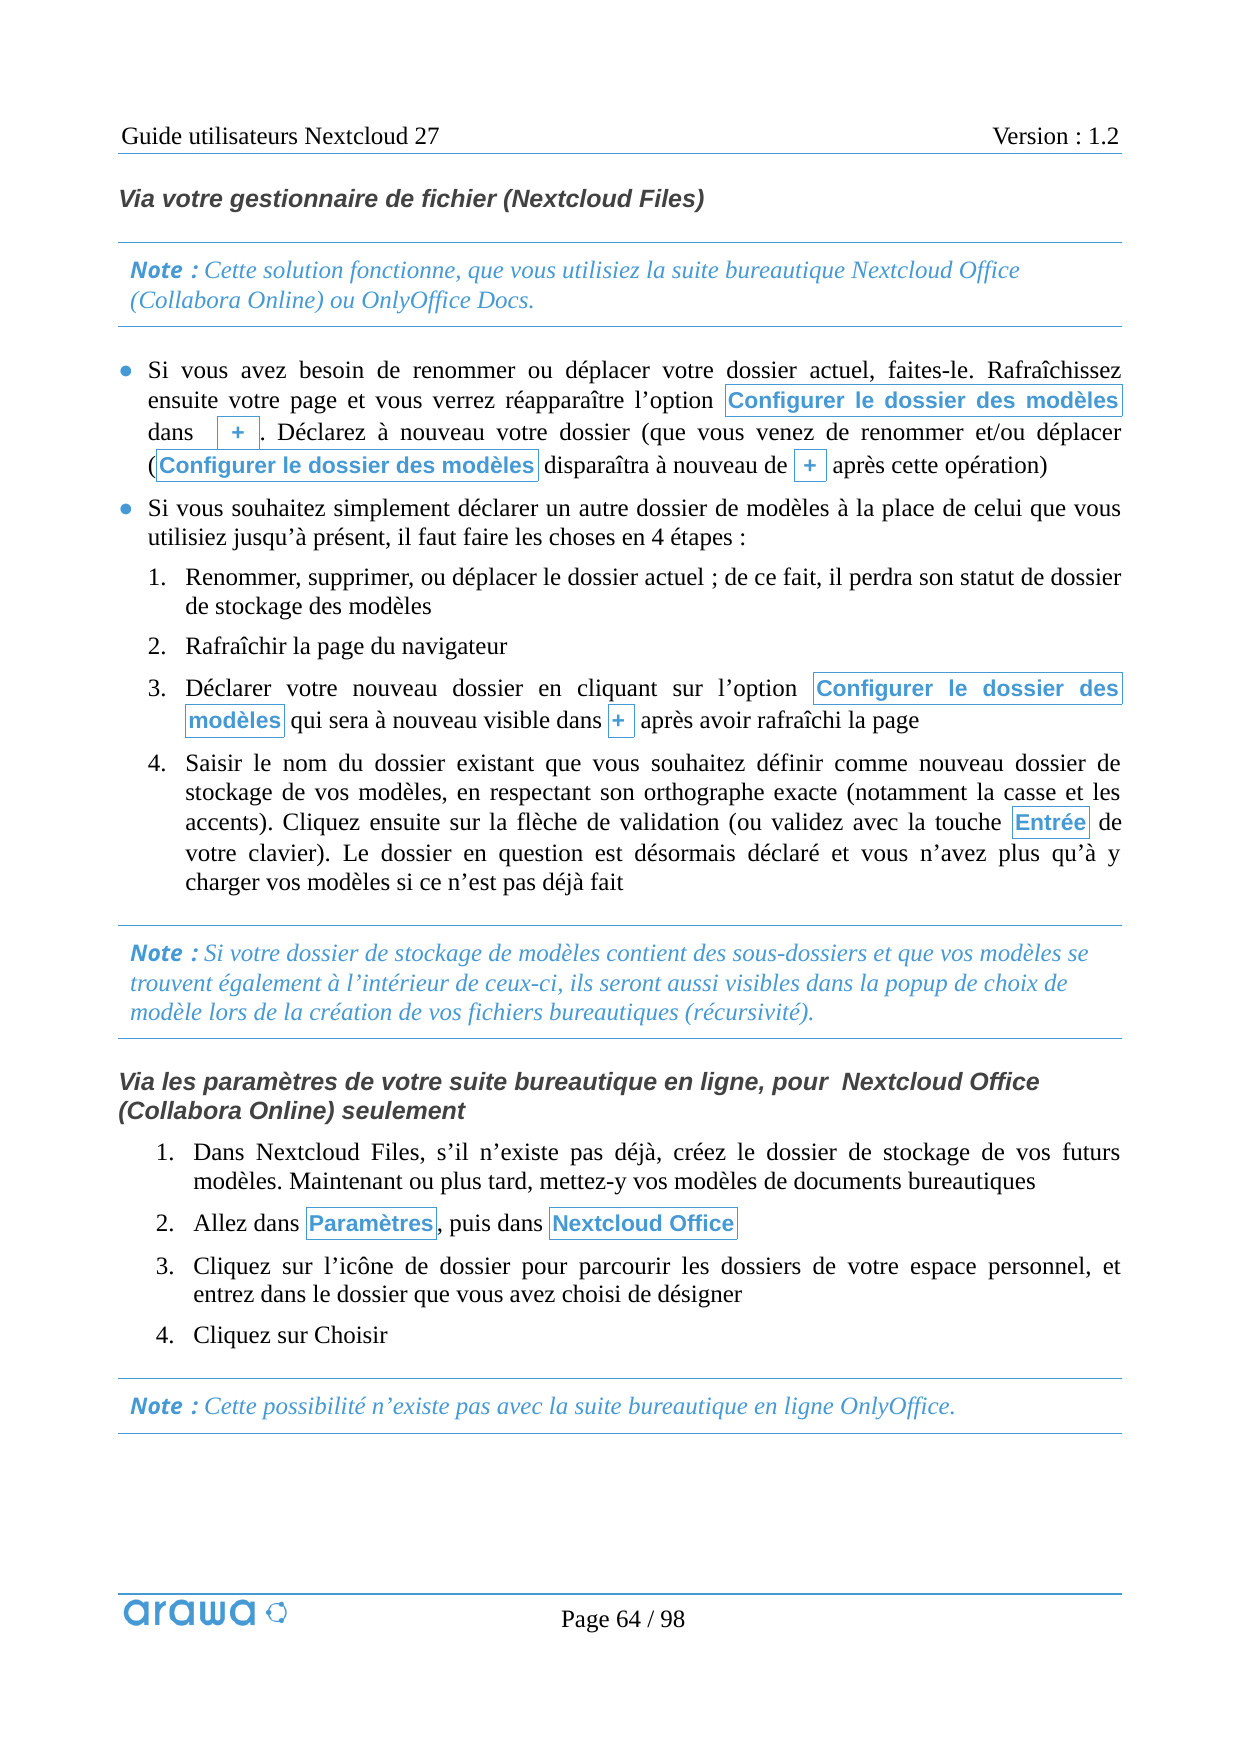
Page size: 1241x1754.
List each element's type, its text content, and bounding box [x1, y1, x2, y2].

list Rafraîchir la page du navigateur [148, 631, 1122, 660]
list Renommer, supprimer, ou déplacer le dossier actuel ; de ce fait, il perdra son statut de dossier de stockage des modèles [148, 562, 1122, 620]
picture [121, 1597, 290, 1628]
list Cliquez sur Choisir [156, 1320, 1122, 1349]
list Cliquez sur l’icône de dossier pour parcourir les dossiers de votre espace personnel, et entrez dans le dossier que vous avez choisi de désigner [156, 1251, 1122, 1308]
text Note : Si votre dossier de stockage de modèles contient des sous-dossiers et que vos modèles se trouvent également à l’intérieur de ceux-ci, ils seront aussi visibles dans la popup de choix de modèle lors de la création de vos fichiers bureautiques (récursivité). [118, 926, 1122, 1038]
subtitle Via votre gestionnaire de fichier (Nextcloud Files) [118, 184, 1122, 212]
list Saisir le nom du dossier existant que vous souhaitez définir comme nouveau dossier de stockage de vos modèles, en respectant son orthographe exacte (notamment la casse et les accents). Cliquez ensuite sur la flèche de validation (ou validez avec la touche Entrée de votre clavier). Le dossier en question est désormais déclaré et vous n’avez plus qu’à y charger vos modèles si ce n’est pas déjà fait [148, 748, 1122, 896]
list Allez dans Paramètres, puis dans Nextcloud Office [156, 1207, 306, 1239]
list Déclarer votre nouveau dossier en cliquant sur l’option Configurer le dossier des modèles qui sera à nouveau visible dans + après avoir rafraîchi la page [148, 672, 1122, 737]
list Allez dans Paramètres, puis dans Nextcloud Office [550, 1208, 737, 1239]
list Allez dans Paramètres, puis dans Nextcloud Office [437, 1207, 549, 1239]
text Note : Cette possibilité n’existe pas avec la suite bureautique en ligne OnlyOffice. [118, 1379, 1122, 1433]
list Allez dans Paramètres, puis dans Nextcloud Office [307, 1208, 436, 1239]
text Note : Cette solution fonctionne, que vous utilisiez la suite bureautique Nextcloud Office (Collabora Online) ou OnlyOffice Docs. [118, 243, 1122, 326]
list Si vous avez besoin de renommer ou déplacer votre dossier actuel, faites-le. Rafraîchissez ensuite votre page et vous verrez réapparaître l’option Configurer le dossier des modèles dans + . Déclarez à nouveau votre dossier (que vous venez de renommer et/ou déplacer (Configurer le dossier des modèles disparaîtra à nouveau de + après cette opération) [118, 355, 1122, 481]
list Allez dans Paramètres, puis dans Nextcloud Office [738, 1207, 1122, 1239]
list Dans Nextcloud Files, s’il n’existe pas déjà, créez le dossier de stockage de vos futurs modèles. Maintenant ou plus tard, mettez-y vos modèles de documents bureautiques [156, 1137, 1122, 1195]
subtitle Via les paramètres de votre suite bureautique en ligne, pour Nextcloud Office (Collabora Online) seulement [118, 1067, 1122, 1125]
list Si vous souhaitez simplement déclarer un autre dossier de modèles à la place de celui que vous utilisiez jusqu’à présent, il faut faire les choses en 4 étapes : [118, 493, 1122, 550]
